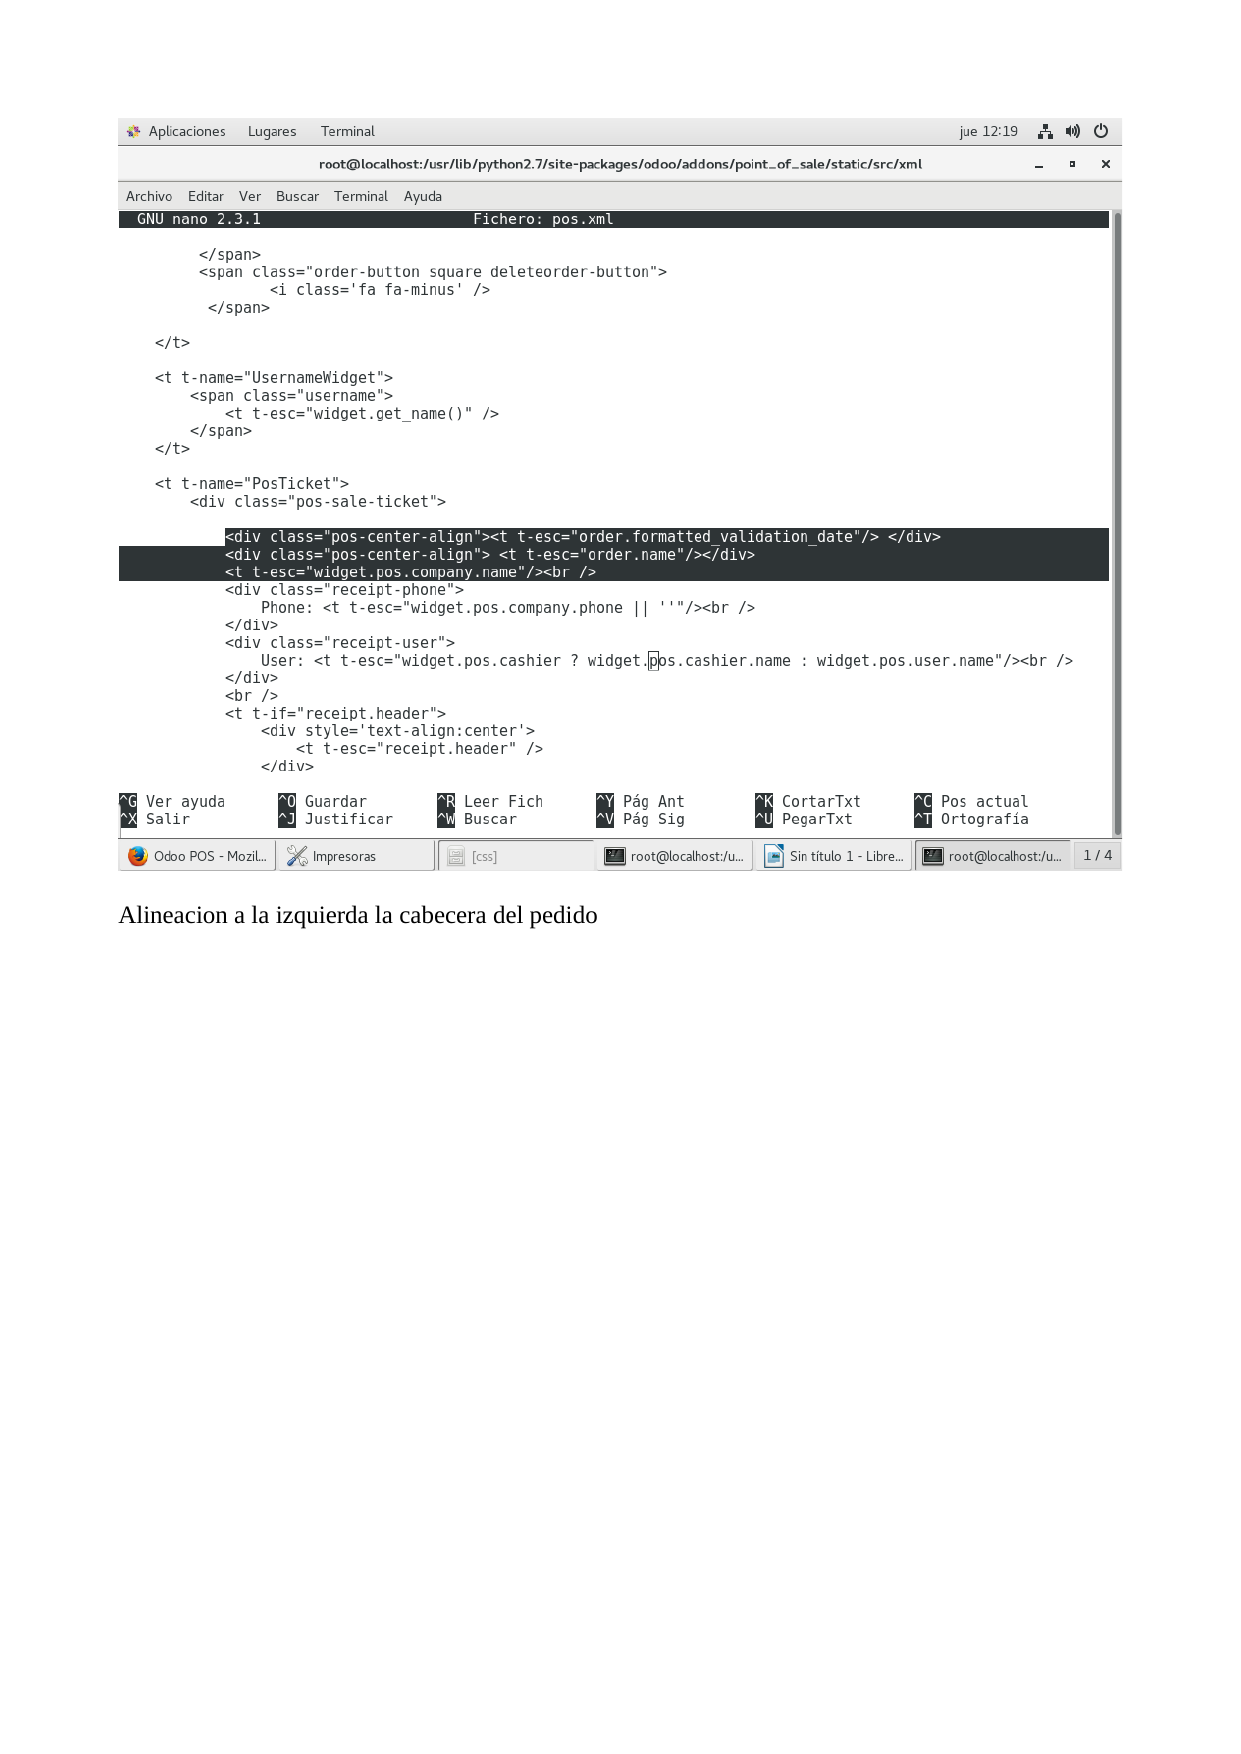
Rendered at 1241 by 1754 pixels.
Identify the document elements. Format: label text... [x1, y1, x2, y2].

picture [118, 118, 1123, 871]
text Alineacion a la izquierda la cabecera del pedido [118, 900, 1122, 928]
